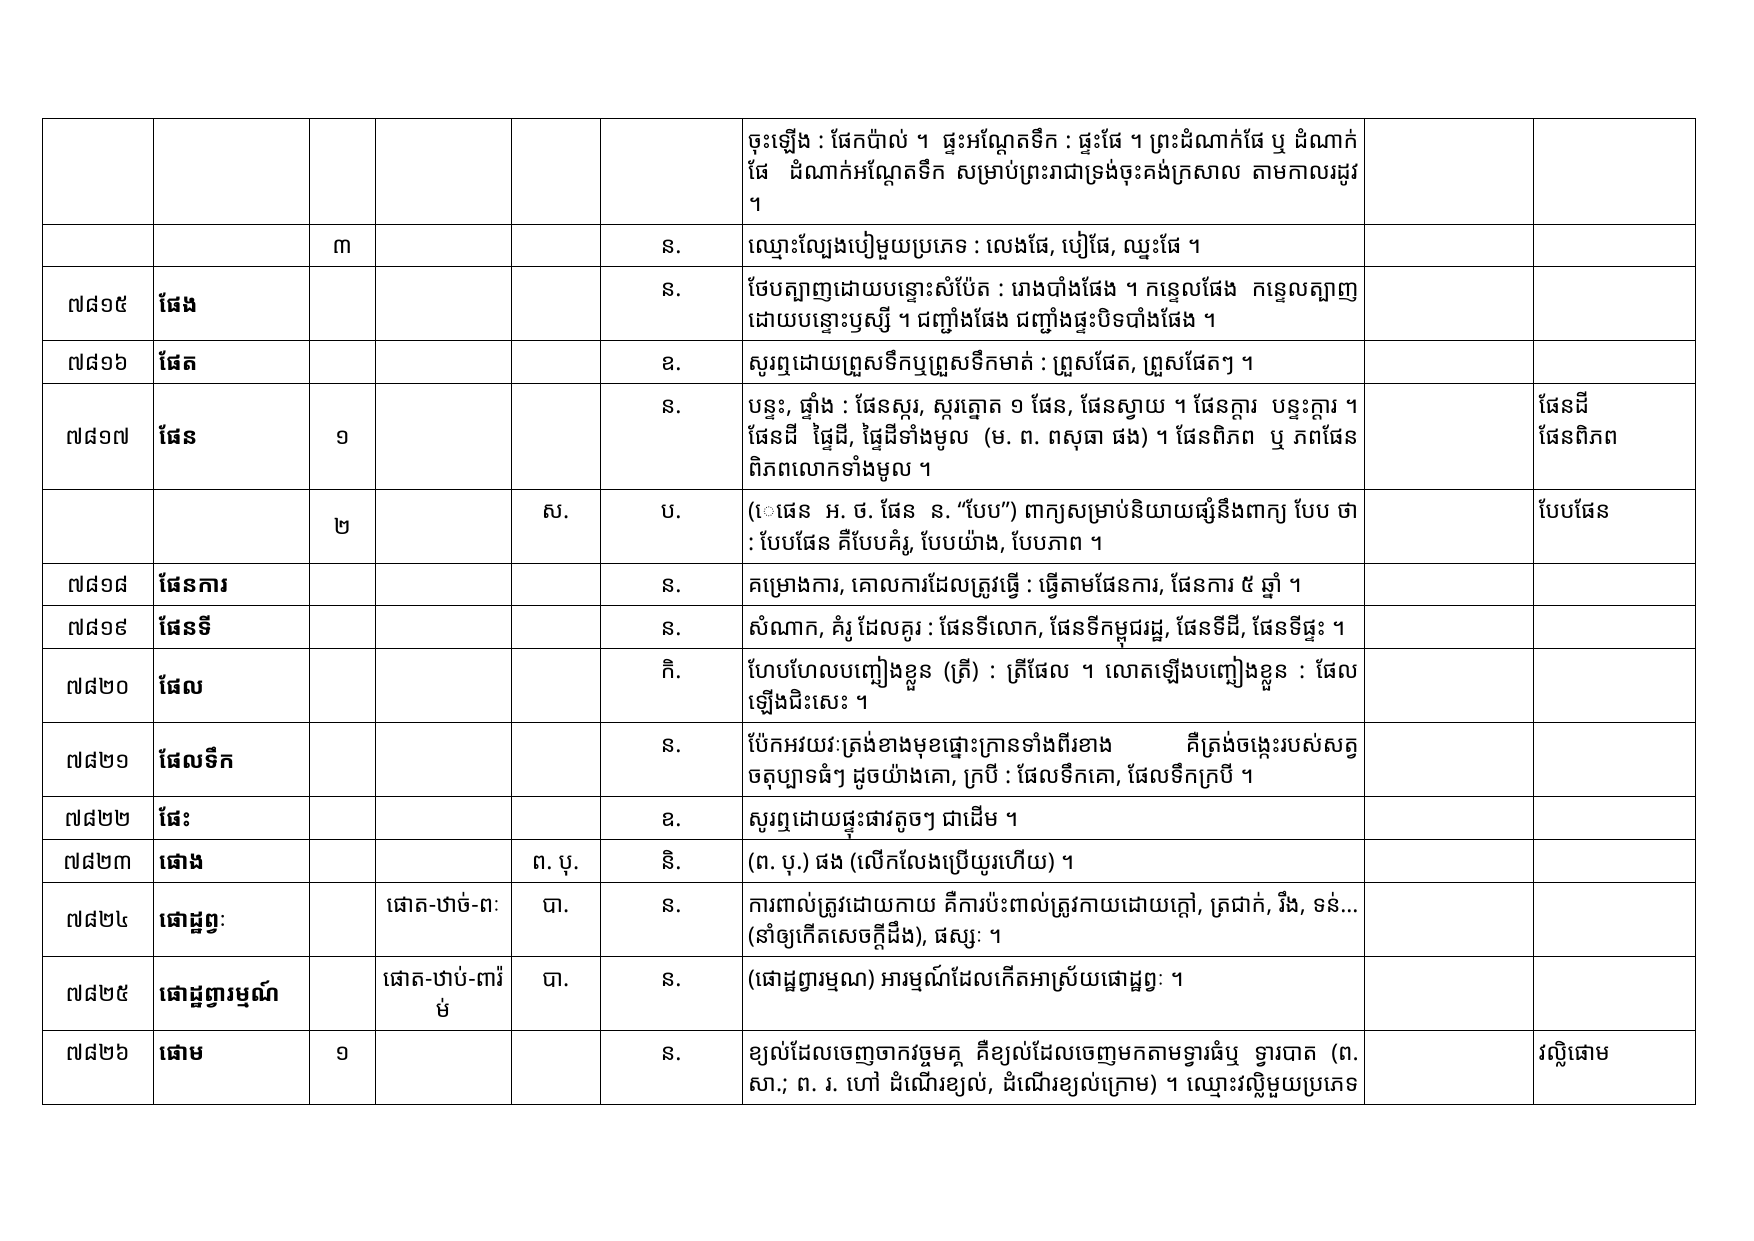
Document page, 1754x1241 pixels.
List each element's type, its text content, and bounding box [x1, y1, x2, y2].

table_cell ផែន [154, 384, 309, 488]
table_cell ស. [512, 490, 600, 562]
table_cell ផោត-ឋាច់-ពៈ [376, 883, 511, 956]
table_cell [376, 225, 511, 266]
table_cell [310, 840, 375, 882]
table_cell ន. [601, 384, 742, 488]
table_cell ៧៨២៣ [43, 840, 153, 882]
table_cell [512, 225, 600, 266]
table_cell [154, 119, 309, 223]
table_cell [376, 606, 511, 648]
table_cell [1365, 384, 1533, 488]
table_cell [376, 1031, 511, 1104]
table_cell ន. [601, 723, 742, 796]
table_cell [1365, 225, 1533, 266]
table_cell ផោដ្ឋព្វៈ [154, 883, 309, 956]
table_cell ៧៨២៤ [43, 883, 153, 956]
table_cell ប៉ែក​អវយវៈ​ត្រង់​ខាង​មុខ​ផ្នោះ​ក្រាន​ទាំង​ពីរ​ខាង គឺ​ត្រង់​ចង្កេះ​របស់​សត្វ​ចតុប្បាទ​ធំ​ៗ ដូច​យ៉ាង​គោ, ក្របី : ផែល​ទឹក​គោ, ផែល​ទឹក​ក្របី ។ [743, 723, 1364, 796]
table_cell [310, 883, 375, 956]
table_cell [376, 267, 511, 340]
table_cell ផែល​ទឹក [154, 723, 309, 796]
table_cell [1534, 267, 1695, 340]
table_cell [512, 649, 600, 722]
table_cell [310, 957, 375, 1030]
table_cell (ព. បុ.) ផង (លើក​លែង​ប្រើ​យូរ​ហើយ) ។ [743, 840, 1364, 882]
table_cell ឧ. [601, 797, 742, 839]
table_cell [1534, 564, 1695, 605]
table_cell ៧៨២០ [43, 649, 153, 722]
table_cell ន. [601, 564, 742, 605]
table_cell [1365, 490, 1533, 562]
table_cell [154, 225, 309, 266]
table_cell [310, 723, 375, 796]
table_cell ៧៨១៩ [43, 606, 153, 648]
table_cell ការ​ពាល់​ត្រូវ​ដោយ​កាយ គឺ​ការ​ប៉ះ​ពាល់​ត្រូវ​កាយ​ដោយ​ក្ដៅ, ត្រជាក់, រឹង, ទន់... (នាំ​ឲ្យ​កើត​សេចក្ដី​ដឹង), ផស្សៈ ។ [743, 883, 1364, 956]
table_cell ន. [601, 225, 742, 266]
table_cell [512, 606, 600, 648]
table_cell [1534, 840, 1695, 882]
table_cell [1534, 649, 1695, 722]
table_cell [1365, 649, 1533, 722]
table_cell បន្ទះ, ផ្ទាំង : ផែន​ស្ករ, ស្ករ​ត្នោត ១ ផែន, ផែន​ស្វាយ ។ ផែន​ក្ដារ បន្ទះ​ក្ដារ ។ ផែន​ដី ផ្ទៃ​ដី, ផ្ទៃ​ដី​ទាំងមូល (ម. ព. ពសុធា ផង) ។ ផែន​ពិភព ឬ ភព​ផែន ពិភព​លោក​ទាំងមូល ។ [743, 384, 1364, 488]
table_cell [310, 606, 375, 648]
table_cell [310, 797, 375, 839]
table_cell [376, 119, 511, 223]
table_cell [1534, 225, 1695, 266]
table_cell ផោម [154, 1031, 309, 1104]
table_cell [1365, 723, 1533, 796]
table_cell [376, 649, 511, 722]
table_cell [310, 119, 375, 223]
table_cell ចុះ​ឡើង : ផែ​កប៉ាល់ ។ ផ្ទះ​អណ្ដែត​ទឹក : ផ្ទះ​ផែ ។ ព្រះ​ដំណាក់​ផែ ឬ ដំណាក់​ផែ ដំណាក់​អណ្ដែត​ទឹក សម្រាប់​ព្រះ​រាជា​ទ្រង់​ចុះ​គង់​ក្រសាល តាម​កាល​រដូវ ។ [743, 119, 1364, 223]
table_cell សូរ​ឮ​ដោយ​ព្រួស​ទឹក​ឬ​ព្រួស​ទឹក​មាត់ : ព្រួស​ផែត, ព្រួស​ផែត​ៗ ។ [743, 341, 1364, 383]
table_cell ៧៨២៦ [43, 1031, 153, 1104]
table_cell [376, 723, 511, 796]
table_cell (ផោដ្ឋព្វារម្មណ) អារម្មណ៍​ដែល​កើត​អាស្រ័យ​ផោដ្ឋព្វៈ ។ [743, 957, 1364, 1030]
table_cell ១ [310, 384, 375, 488]
table_cell ផែង [154, 267, 309, 340]
table_cell [1365, 797, 1533, 839]
table_cell ផោត-ឋាប់-ពារ៉ម់ [376, 957, 511, 1030]
table_cell [512, 723, 600, 796]
table_cell [1365, 606, 1533, 648]
table_cell [1534, 341, 1695, 383]
table_cell ៧៨១៥ [43, 267, 153, 340]
table_cell [1534, 957, 1695, 1030]
table_cell [1534, 606, 1695, 648]
table_cell ៧៨១៦ [43, 341, 153, 383]
table_cell និ. [601, 840, 742, 882]
table_cell ន. [601, 957, 742, 1030]
table_cell ផែនការ [154, 564, 309, 605]
table_cell [43, 225, 153, 266]
table_cell [1534, 723, 1695, 796]
table_cell ហែបហែល​បញ្ឆៀង​ខ្លួន (ត្រី) : ត្រី​ផែល ។ លោត​ឡើង​បញ្ឆៀង​ខ្លួន : ផែល​ឡើង​ជិះ​សេះ ។ [743, 649, 1364, 722]
table_cell ផោង [154, 840, 309, 882]
table_cell បា. [512, 883, 600, 956]
table_cell [1365, 341, 1533, 383]
table_cell ប. [601, 490, 742, 562]
table_cell [154, 490, 309, 562]
table_cell ន. [601, 1031, 742, 1104]
table_cell ផែនទី [154, 606, 309, 648]
table_cell [1365, 883, 1533, 956]
table_cell ៧៨២១ [43, 723, 153, 796]
table_cell ៧៨១៧ [43, 384, 153, 488]
table_cell ឧ. [601, 341, 742, 383]
table_cell ៧៨២៥ [43, 957, 153, 1030]
table_cell (េផេន អ. ថ. ផែន ន. “បែប”) ពាក្យ​សម្រាប់​និយាយ​ផ្សំ​នឹង​ពាក្យ បែប ថា : បែប​ផែន គឺ​បែប​គំរូ, បែប​យ៉ាង, បែប​ភាព ។ [743, 490, 1364, 562]
table_cell កិ. [601, 649, 742, 722]
table_cell [512, 564, 600, 605]
table_cell ព. បុ. [512, 840, 600, 882]
table_cell [512, 797, 600, 839]
table_cell [1365, 840, 1533, 882]
table_cell សូរ​ឮ​ដោយ​ផ្ទុះ​ផាវ​តូច​ៗ ជាដើម ។ [743, 797, 1364, 839]
table_cell [1534, 797, 1695, 839]
table_cell [376, 490, 511, 562]
table_cell [376, 797, 511, 839]
table_cell [43, 490, 153, 562]
table_cell [512, 267, 600, 340]
table_cell សំណាក, គំរូ ដែល​គូរ : ផែន​ទី​លោក, ផែន​ទី​កម្ពុជ​រដ្ឋ, ផែន​ទី​ដី, ផែន​ទី​ផ្ទះ ។ [743, 606, 1364, 648]
table_cell ៣ [310, 225, 375, 266]
table_cell បា. [512, 957, 600, 1030]
table_cell ៧៨២២ [43, 797, 153, 839]
table_cell [1365, 564, 1533, 605]
table_cell [512, 341, 600, 383]
table_cell ថែប​ត្បាញ​ដោយ​បន្ទោះ​សំប៉ែត : រោង​បាំង​ផែង ។ កន្ទេល​ផែង កន្ទេល​ត្បាញ​ដោយ​បន្ទោះ​ឫស្សី ។ ជញ្ជាំង​ផែង ជញ្ជាំង​ផ្ទះ​បិទ​បាំង​ផែង ។ [743, 267, 1364, 340]
table_cell [310, 341, 375, 383]
table_cell ន. [601, 267, 742, 340]
table_cell ៧៨១៨ [43, 564, 153, 605]
table_cell [376, 341, 511, 383]
table_cell ន. [601, 606, 742, 648]
table_cell ន. [601, 883, 742, 956]
table_cell ផែន​ដី ផែន​ពិភព [1534, 384, 1695, 488]
table_cell ផែត [154, 341, 309, 383]
table_cell [376, 564, 511, 605]
table_cell បែប​ផែន [1534, 490, 1695, 562]
table_cell ២ [310, 490, 375, 562]
table_cell [376, 840, 511, 882]
table_cell ផែះ [154, 797, 309, 839]
table_cell ខ្យល់​ដែល​ចេញ​ចាក​វច្ចមគ្គ គឺ​ខ្យល់​ដែល​ចេញ​មក​តាម​ទ្វារ​ធំ​ឬ ទ្វារ​បាត (ព. សា.; ព. រ. ហៅ ដំណើរ​ខ្យល់, ដំណើរ​ខ្យល់​ក្រោម) ។ ឈ្មោះ​វល្លិ​មួយ​ប្រភេទ​ [743, 1031, 1364, 1104]
table_cell [310, 649, 375, 722]
table_cell [1365, 119, 1533, 223]
table_cell ផែល [154, 649, 309, 722]
table_cell ផោដ្ឋព្វារម្មណ៍ [154, 957, 309, 1030]
table_cell [310, 564, 375, 605]
table_cell វល្លិ​ផោម [1534, 1031, 1695, 1104]
table_cell [512, 1031, 600, 1104]
table_cell គម្រោង​ការ, គោល​ការ​ដែល​ត្រូវ​ធ្វើ : ធ្វើ​តាម​ផែន​ការ, ផែន​ការ​ ៥ ឆ្នាំ ។ [743, 564, 1364, 605]
table_cell [1534, 119, 1695, 223]
table_cell [601, 119, 742, 223]
table_cell [310, 267, 375, 340]
table_cell ឈ្មោះ​ល្បែង​បៀ​មួយ​ប្រភេទ : លេង​ផែ, បៀ​ផែ, ឈ្នះ​ផែ ។ [743, 225, 1364, 266]
table_cell [376, 384, 511, 488]
table_cell [512, 119, 600, 223]
table_cell [1534, 883, 1695, 956]
table_cell [1365, 1031, 1533, 1104]
table_cell ១ [310, 1031, 375, 1104]
table_cell [512, 384, 600, 488]
table_cell [1365, 267, 1533, 340]
table_cell [1365, 957, 1533, 1030]
table_cell [43, 119, 153, 223]
